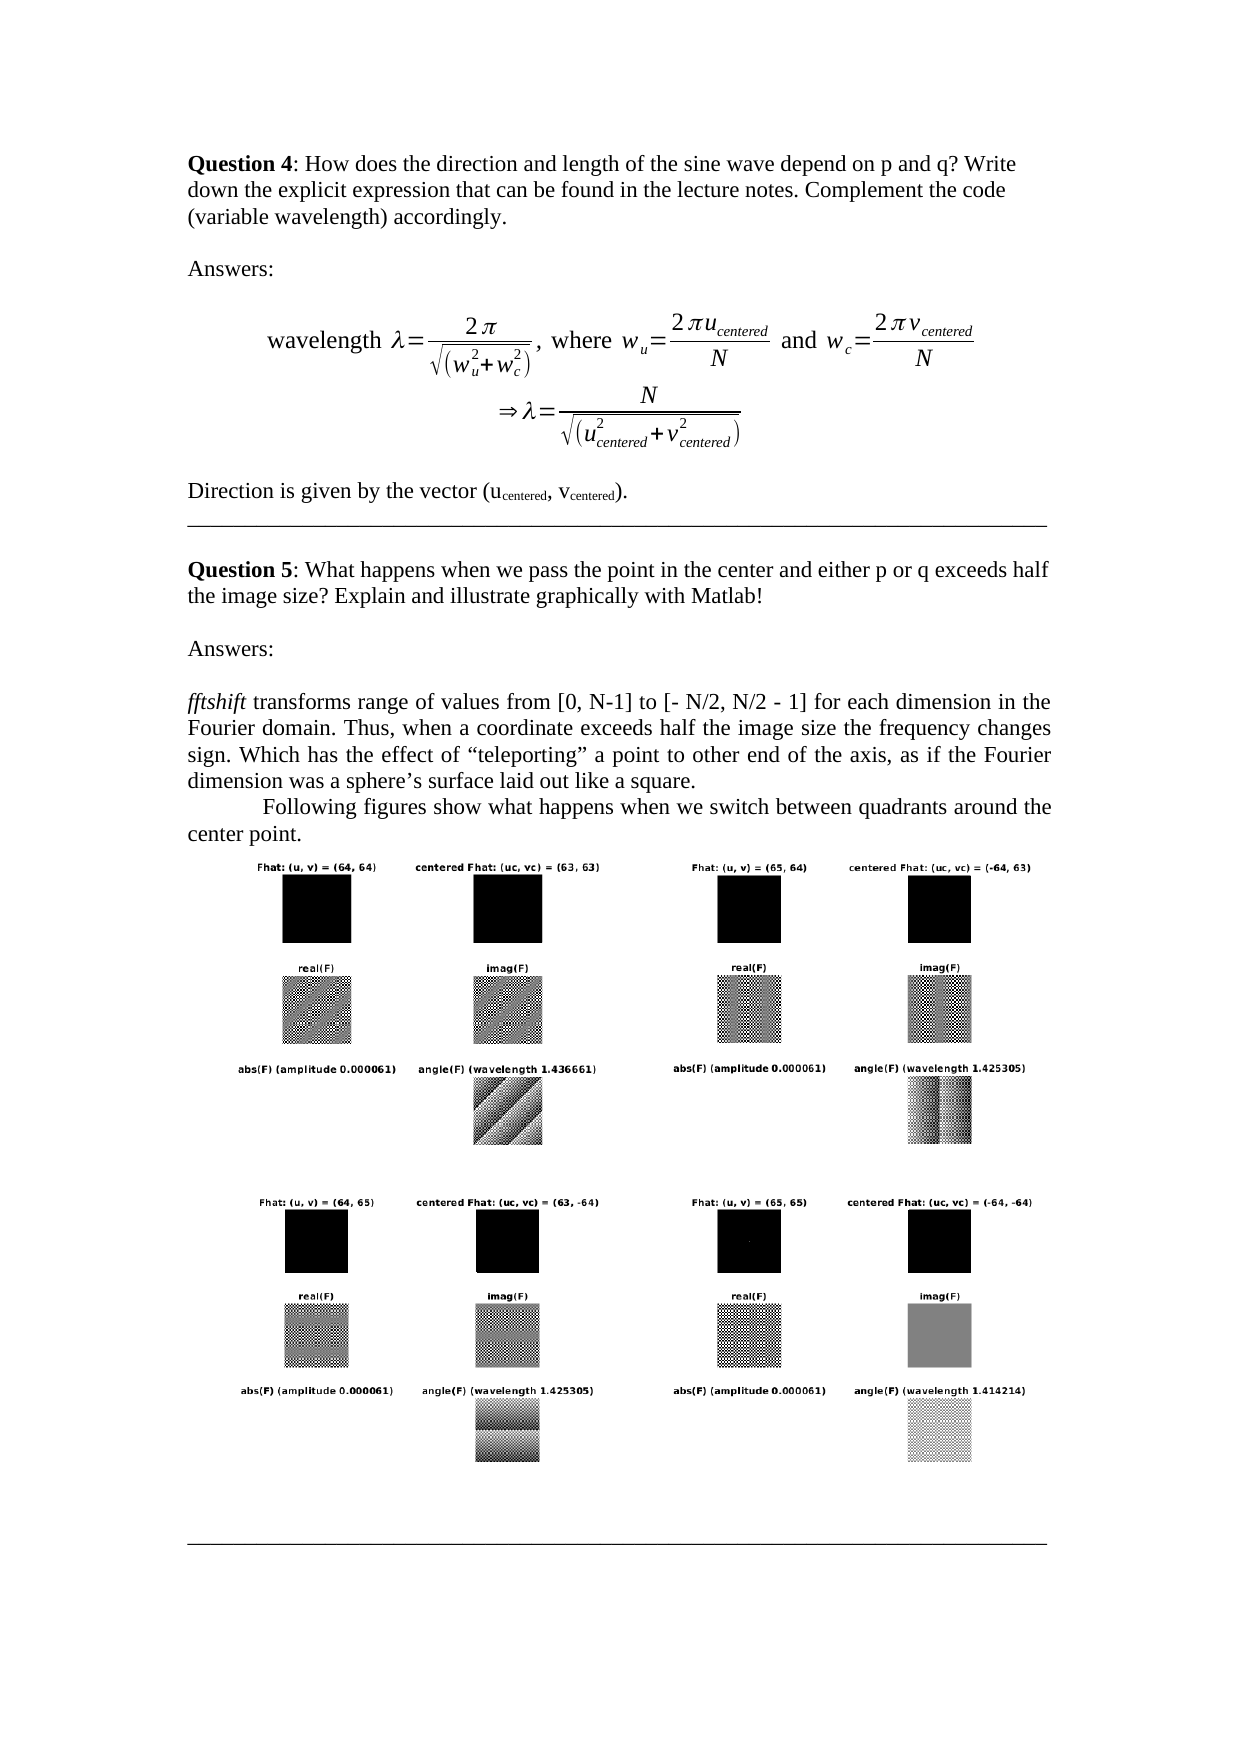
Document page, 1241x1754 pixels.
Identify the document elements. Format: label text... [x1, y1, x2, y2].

text fftshift transforms range of values from [0, N-1] to [- N/2, N/2 - 1] for each dimension in the Fourier domain. Thus, when a coordinate exceeds half the image size the frequency changes sign. Which has the effect of “teleporting” a point to other end of the axis, as if the Fourier dimension was a sphere’s surface laid out like a square. [187, 688, 1053, 793]
text Question 4: How does the direction and length of the sine wave depend on p and q? Write down the explicit expression that can be found in the lecture notes. Complement the code (variable wavelength) accordingly. [187, 150, 1053, 229]
picture [187, 846, 1053, 1496]
text Answers: [187, 255, 1053, 282]
text Question 5: What happens when we pass the point in the center and either p or q exceeds half the image size? Explain and illustrate graphically with Matlab! [187, 556, 1053, 609]
text Answers: [187, 635, 1053, 662]
text ___________________________________________________________________________ [187, 503, 1053, 530]
text ___________________________________________________________________________ [187, 1522, 1053, 1548]
text Direction is given by the vector (ucentered, vcentered). [187, 477, 1053, 503]
text Following figures show what happens when we switch between quadrants around the center point. [187, 793, 1053, 846]
